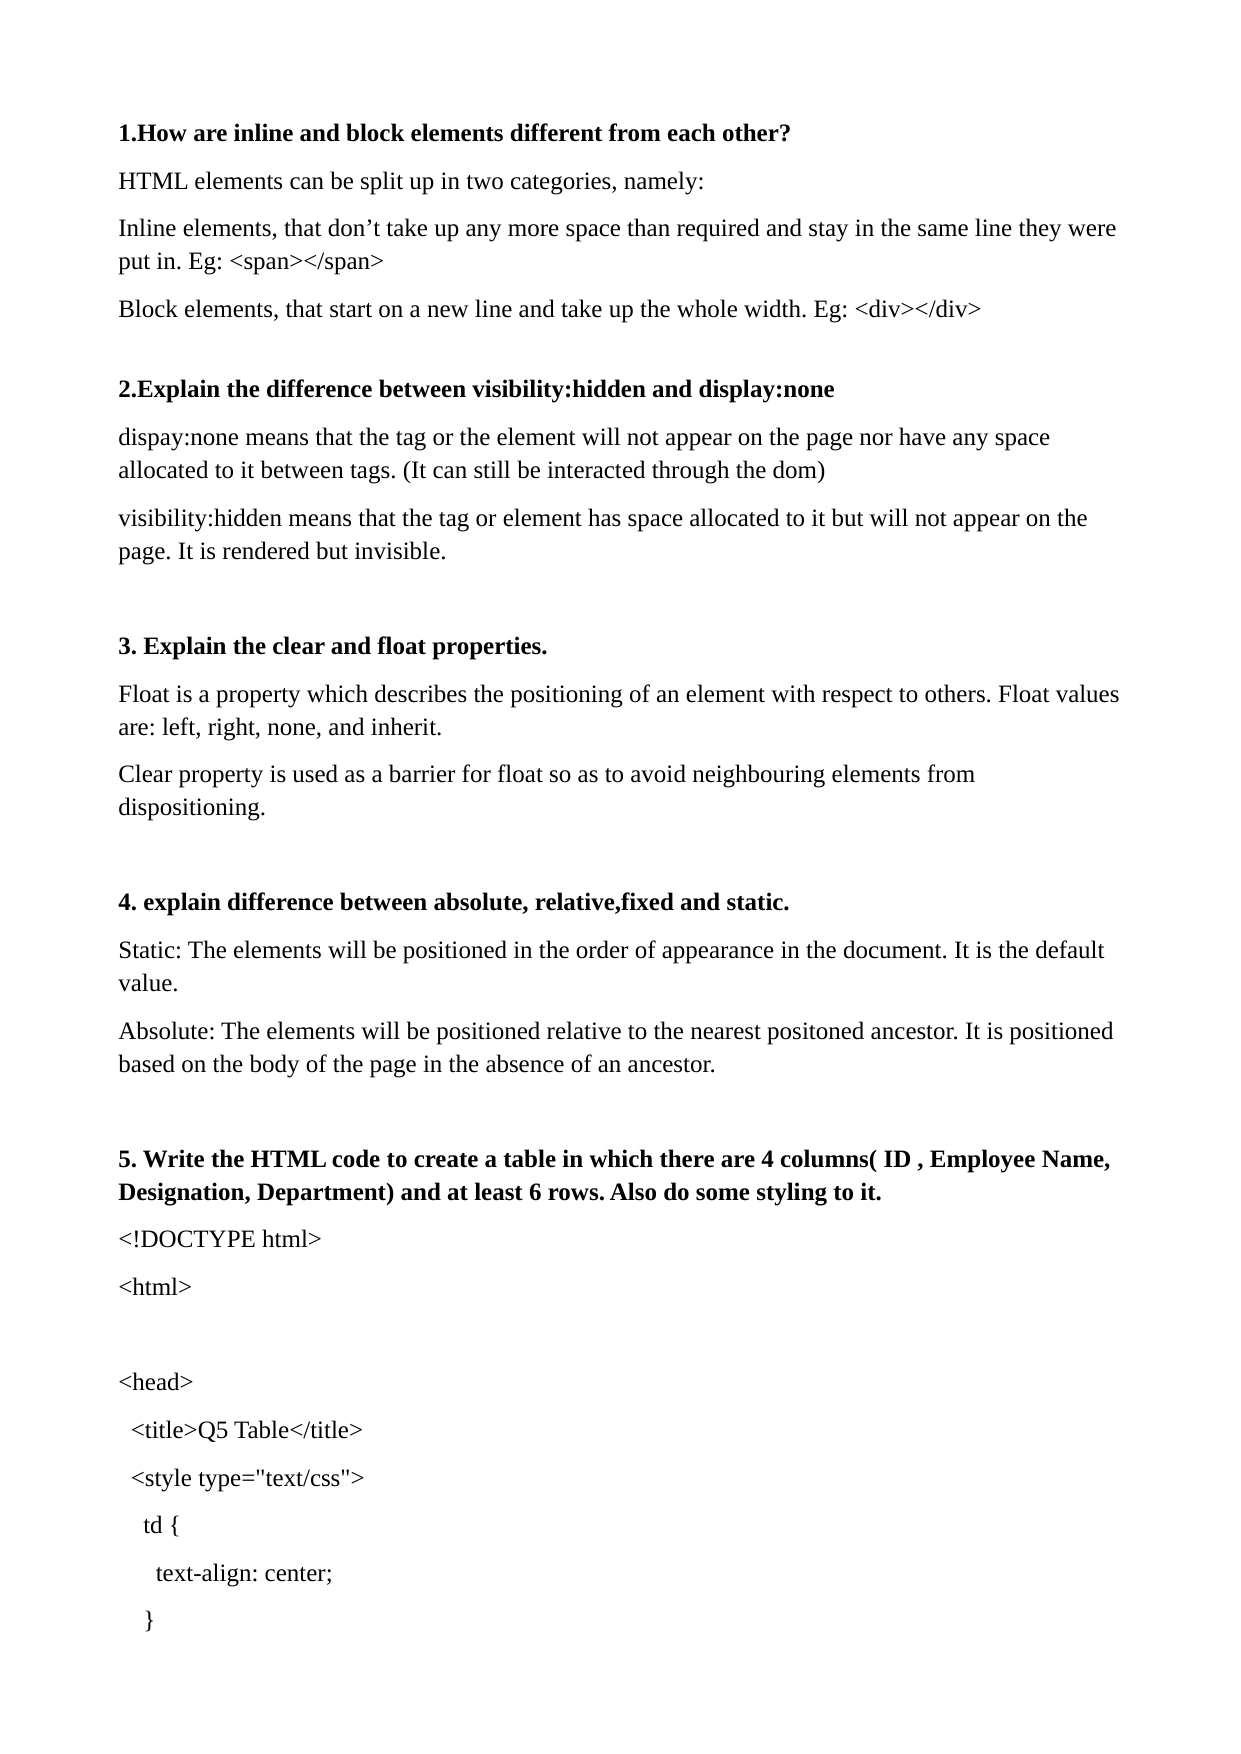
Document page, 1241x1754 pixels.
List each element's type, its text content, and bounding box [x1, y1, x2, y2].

text text-align: center; [118, 1558, 1122, 1587]
text <!DOCTYPE html> [118, 1224, 1122, 1253]
text 3. Explain the clear and float properties. [118, 631, 1122, 660]
text visibility:hidden means that the tag or element has space allocated to it but will not appear on the page. It is rendered but invisible. [118, 503, 1122, 564]
text <style type="text/css"> [118, 1463, 1122, 1491]
text Inline elements, that don’t take up any more space than required and stay in the same line they were put in. Eg: <span></span> [118, 213, 1122, 275]
text Absolute: The elements will be positioned relative to the nearest positoned ancestor. It is positioned based on the body of the page in the absence of an ancestor. [118, 1016, 1122, 1077]
text Float is a property which describes the positioning of an element with respect to others. Float values are: left, right, none, and inherit. [118, 679, 1122, 740]
text Static: The elements will be positioned in the order of appearance in the document. It is the default value. [118, 935, 1122, 997]
text 1.How are inline and block elements different from each other? [118, 118, 1122, 147]
text td { [118, 1510, 1122, 1539]
text Clear property is used as a barrier for float so as to avoid neighbouring elements from dispositioning. [118, 759, 1122, 821]
text <head> [118, 1367, 1122, 1396]
text <title>Q5 Table</title> [118, 1415, 1122, 1444]
text Block elements, that start on a new line and take up the whole width. Eg: <div></div> [118, 294, 1122, 323]
text } [118, 1605, 1122, 1634]
text 4. explain difference between absolute, relative,fixed and static. [118, 887, 1122, 916]
text <html> [118, 1272, 1122, 1301]
text 5. Write the HTML code to create a table in which there are 4 columns( ID , Employee Name, Designation, Department) and at least 6 rows. Also do some styling to it. [118, 1144, 1122, 1206]
text HTML elements can be split up in two categories, namely: [118, 166, 1122, 194]
text 2.Explain the difference between visibility:hidden and display:none [118, 342, 1122, 403]
text dispay:none means that the tag or the element will not appear on the page nor have any space allocated to it between tags. (It can still be interacted through the dom) [118, 422, 1122, 484]
